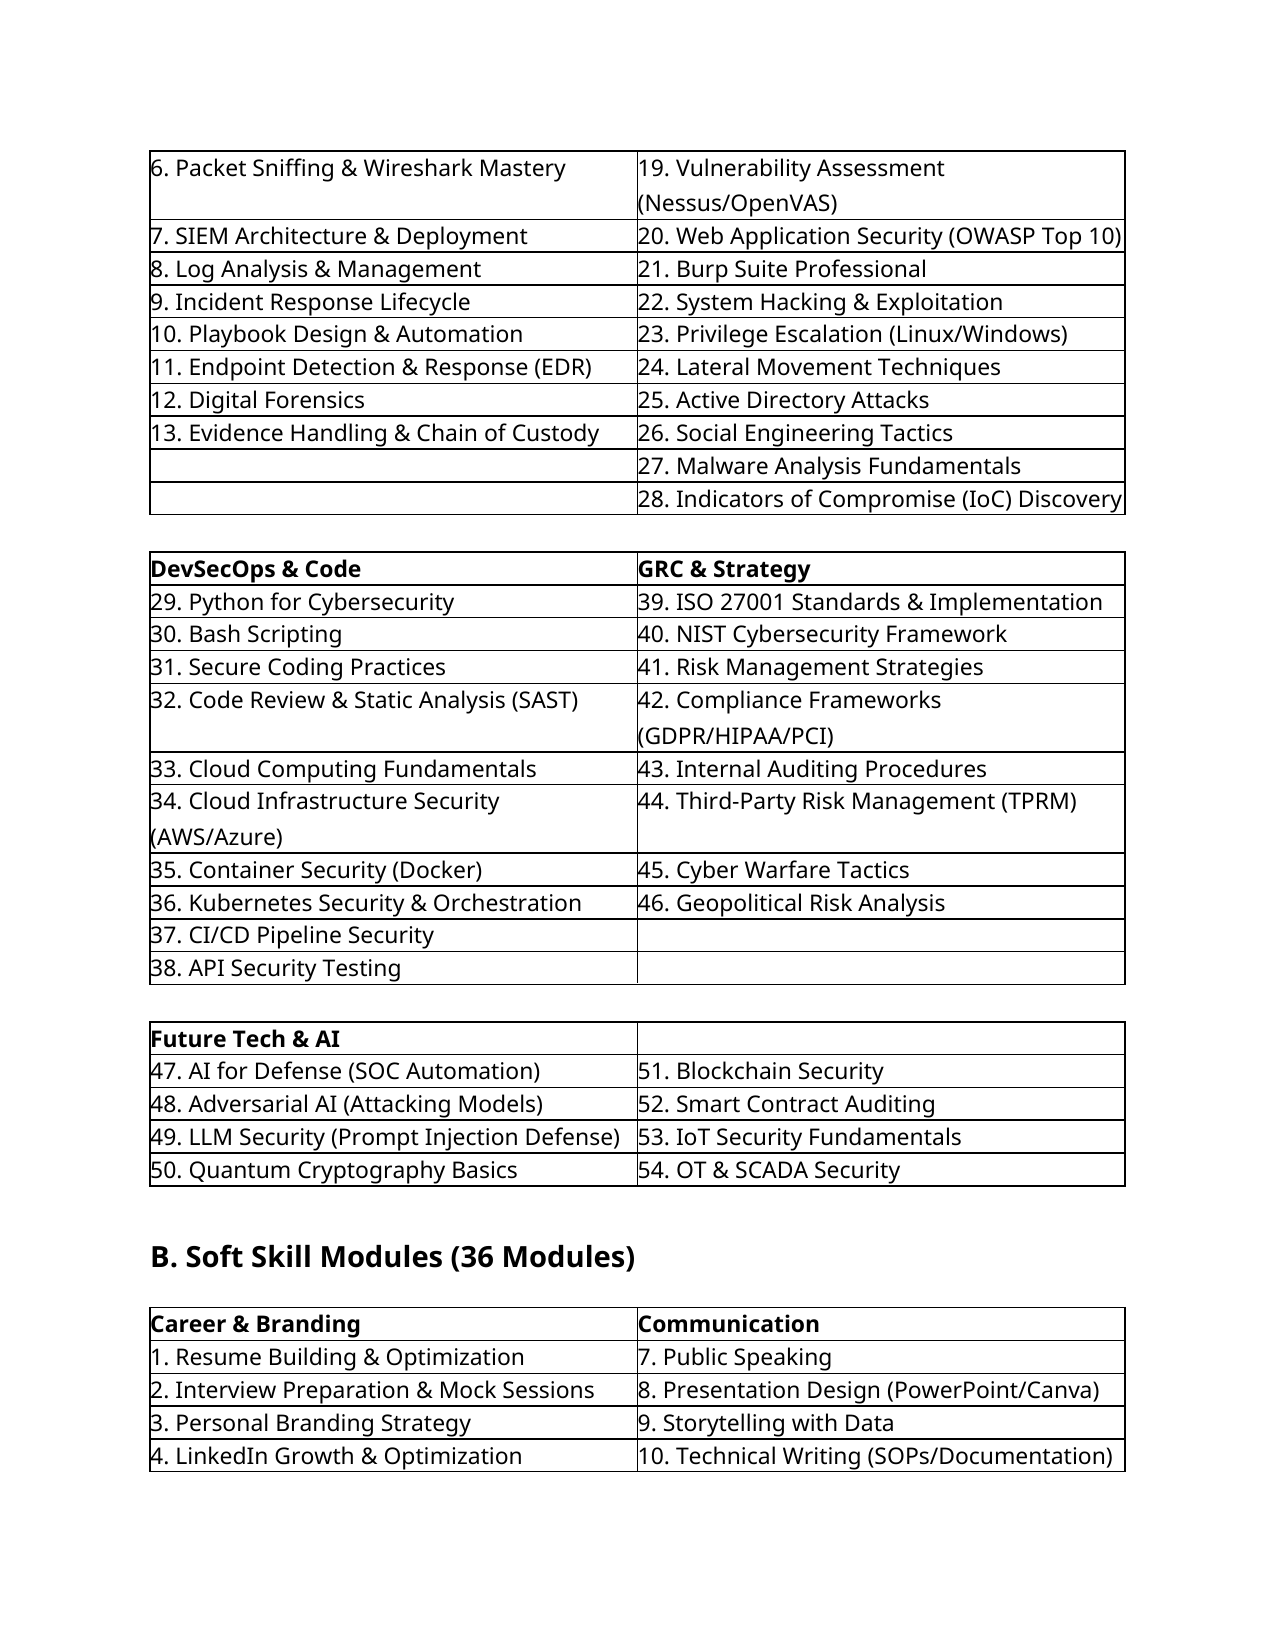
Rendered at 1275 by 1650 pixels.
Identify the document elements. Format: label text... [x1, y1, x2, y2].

table_cell 12. Digital Forensics [151, 384, 637, 415]
table_cell 33. Cloud Computing Fundamentals [151, 753, 637, 784]
table_cell 28. Indicators of Compromise (IoC) Discovery [638, 483, 1124, 514]
table_cell 43. Internal Auditing Procedures [638, 753, 1124, 784]
table_cell 39. ISO 27001 Standards & Implementation [638, 586, 1124, 617]
table_cell 30. Bash Scripting [151, 618, 637, 650]
table_cell 50. Quantum Cryptography Basics [151, 1154, 637, 1185]
table_cell 8. Presentation Design (PowerPoint/Canva) [638, 1374, 1124, 1405]
table_cell 7. Public Speaking [638, 1341, 1124, 1372]
table_cell 37. CI/CD Pipeline Security [151, 920, 637, 951]
table_cell [638, 920, 1124, 951]
table_cell 49. LLM Security (Prompt Injection Defense) [151, 1121, 637, 1152]
table_cell 53. IoT Security Fundamentals [638, 1121, 1124, 1152]
table_cell 11. Endpoint Detection & Response (EDR) [151, 351, 637, 382]
table_cell 21. Burp Suite Professional [638, 253, 1124, 284]
table_cell 2. Interview Preparation & Mock Sessions [151, 1374, 637, 1405]
table_header Career & Branding [151, 1308, 637, 1339]
table_cell 54. OT & SCADA Security [638, 1154, 1124, 1185]
table_cell 22. System Hacking & Exploitation [638, 286, 1124, 317]
table_cell 26. Social Engineering Tactics [638, 417, 1124, 448]
table_header GRC & Strategy [638, 553, 1124, 584]
table_cell 41. Risk Management Strategies [638, 651, 1124, 682]
table_cell 24. Lateral Movement Techniques [638, 351, 1124, 382]
table_cell 52. Smart Contract Auditing [638, 1088, 1124, 1119]
table_cell 19. Vulnerability Assessment (Nessus/OpenVAS) [638, 152, 1124, 218]
table_cell 25. Active Directory Attacks [638, 384, 1124, 415]
table_cell 31. Secure Coding Practices [151, 651, 637, 682]
table_cell [151, 450, 637, 481]
table_header Communication [638, 1308, 1124, 1339]
table_cell 6. Packet Sniffing & Wireshark Mastery [151, 152, 637, 218]
table_cell 44. Third-Party Risk Management (TPRM) [638, 785, 1124, 852]
table_cell 10. Technical Writing (SOPs/Documentation) [638, 1440, 1124, 1471]
table_cell 7. SIEM Architecture & Deployment [151, 220, 637, 251]
table_cell 40. NIST Cybersecurity Framework [638, 618, 1124, 650]
table_cell 20. Web Application Security (OWASP Top 10) [638, 220, 1124, 251]
table_cell [151, 483, 637, 514]
table_cell 38. API Security Testing [151, 952, 637, 983]
table_cell 4. LinkedIn Growth & Optimization [151, 1440, 637, 1471]
table_cell 32. Code Review & Static Analysis (SAST) [151, 684, 637, 751]
subtitle B. Soft Skill Modules (36 Modules) [150, 1237, 1125, 1276]
table_cell 47. AI for Defense (SOC Automation) [151, 1055, 637, 1087]
table_cell 45. Cyber Warfare Tactics [638, 854, 1124, 885]
table_cell 1. Resume Building & Optimization [151, 1341, 637, 1372]
table_cell 46. Geopolitical Risk Analysis [638, 887, 1124, 918]
table_cell 9. Incident Response Lifecycle [151, 286, 637, 317]
table_cell 9. Storytelling with Data [638, 1407, 1124, 1438]
table_cell 36. Kubernetes Security & Orchestration [151, 887, 637, 918]
table_cell 13. Evidence Handling & Chain of Custody [151, 417, 637, 448]
table_cell 42. Compliance Frameworks (GDPR/HIPAA/PCI) [638, 684, 1124, 751]
table_cell 3. Personal Branding Strategy [151, 1407, 637, 1438]
table_cell 48. Adversarial AI (Attacking Models) [151, 1088, 637, 1119]
table_cell [638, 952, 1124, 983]
table_cell 10. Playbook Design & Automation [151, 318, 637, 350]
table_cell 23. Privilege Escalation (Linux/Windows) [638, 318, 1124, 350]
table_cell 27. Malware Analysis Fundamentals [638, 450, 1124, 481]
table_cell 51. Blockchain Security [638, 1055, 1124, 1087]
table_header [638, 1023, 1124, 1054]
table_cell 8. Log Analysis & Management [151, 253, 637, 284]
table_header DevSecOps & Code [151, 553, 637, 584]
table_cell 34. Cloud Infrastructure Security (AWS/Azure) [151, 785, 637, 852]
table_cell 35. Container Security (Docker) [151, 854, 637, 885]
table_cell 29. Python for Cybersecurity [151, 586, 637, 617]
table_header Future Tech & AI [151, 1023, 637, 1054]
